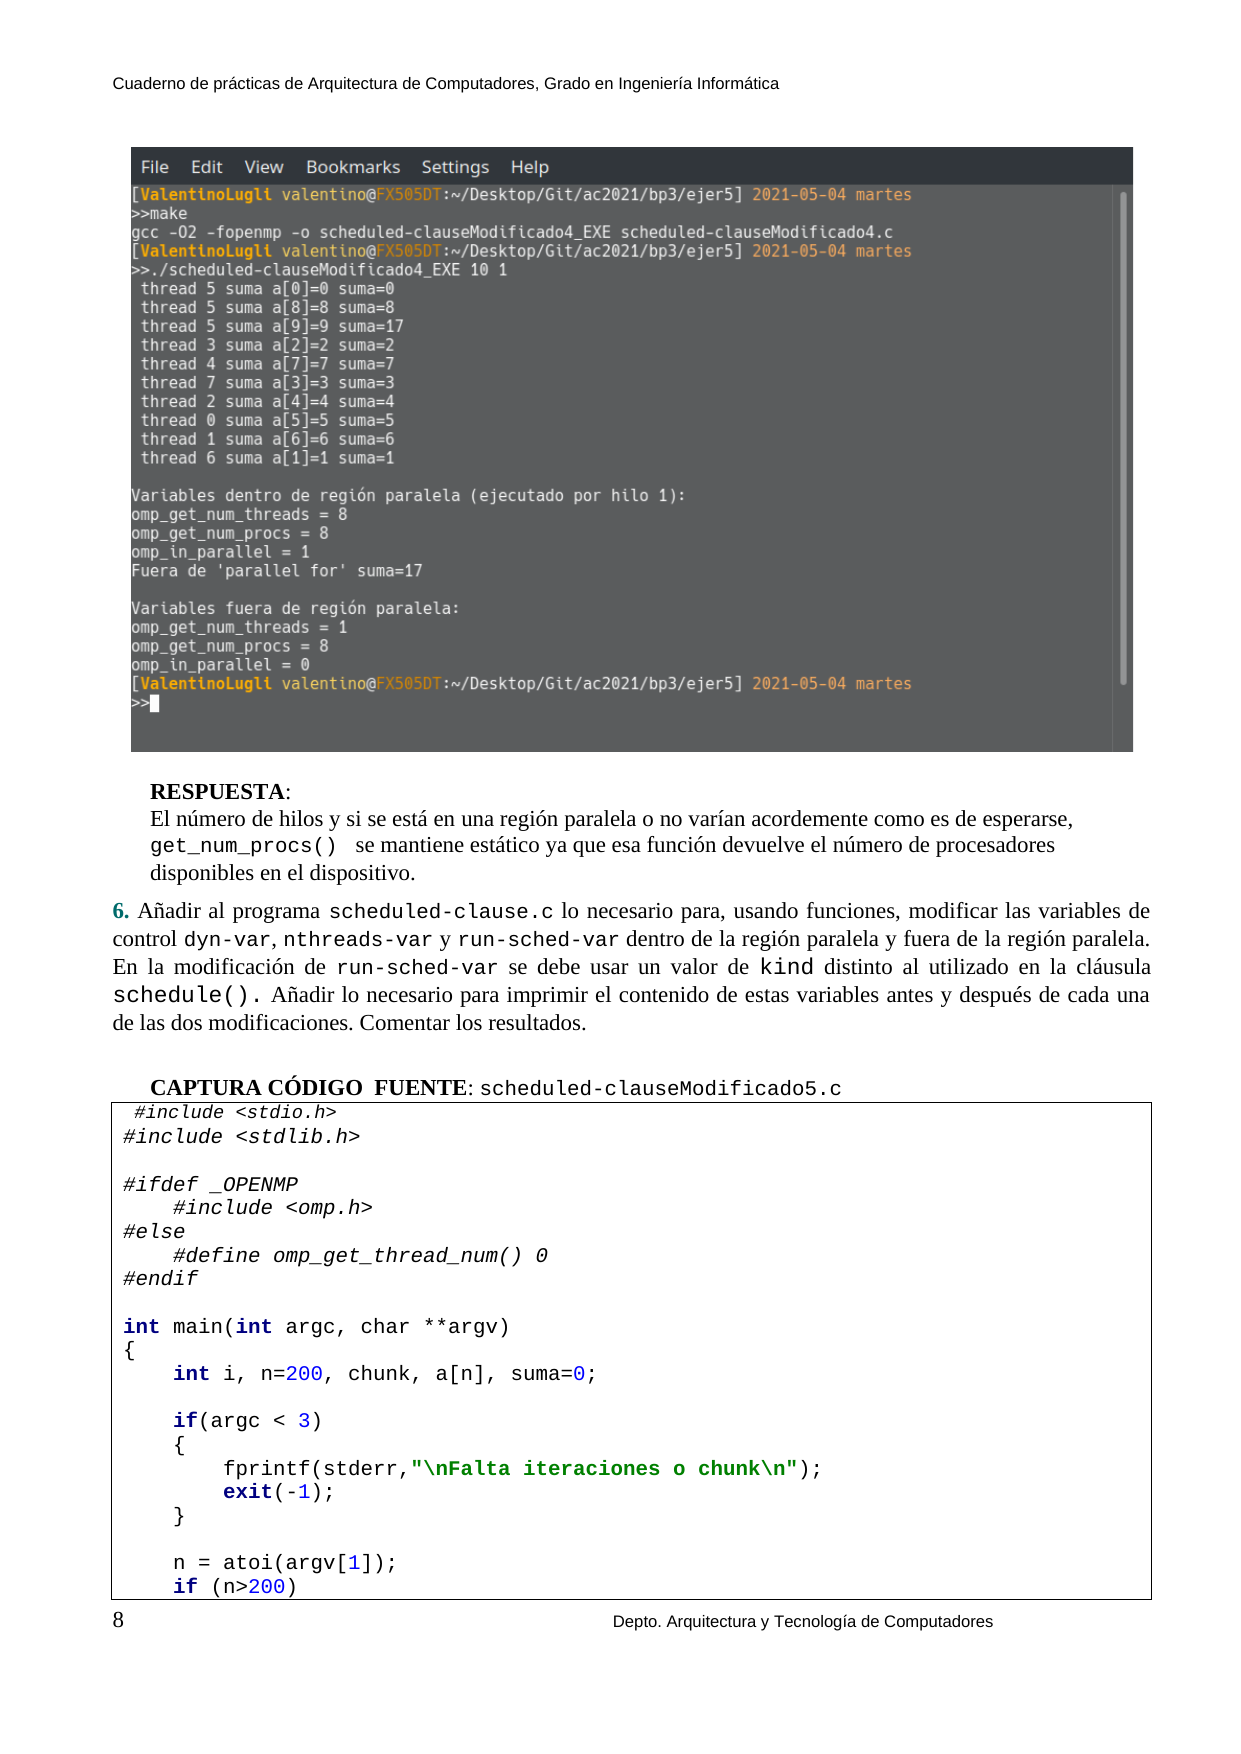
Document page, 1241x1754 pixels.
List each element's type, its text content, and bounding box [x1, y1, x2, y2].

table_header #include <stdio.h> #include <stdlib.h> #ifdef _OPENMP #include <omp.h> #else #define omp_get_thread_num() 0 #endif int main(int argc, char **argv) { int i, n=200, chunk, a[n], suma=0; if(argc < 3) { fprintf(stderr,"\nFalta iteraciones o chunk\n"); exit(-1); } n = atoi(argv[1]); if (n>200) [112, 1103, 1151, 1599]
list 6. Añadir al programa scheduled-clause.c lo necesario para, usando funciones, modificar las variables de control dyn-var, nthreads-var y run-sched-var dentro de la región paralela y fuera de la región paralela. En la modificación de run-sched-var se debe usar un valor de kind distinto al utilizado en la cláusula schedule(). Añadir lo necesario para imprimir el contenido de estas variables antes y después de cada una de las dos modificaciones. Comentar los resultados. [112, 898, 1152, 1036]
text El número de hilos y si se está en una región paralela o no varían acordemente como es de esperarse, get_num_procs() se mantiene estático ya que esa función devuelve el número de procesadores disponibles en el dispositivo. [150, 805, 1152, 885]
text RESPUESTA: [150, 778, 1152, 805]
text CAPTURA CÓDIGO FUENTE: scheduled-clauseModificado5.c [150, 1074, 1152, 1102]
picture [131, 147, 1134, 752]
